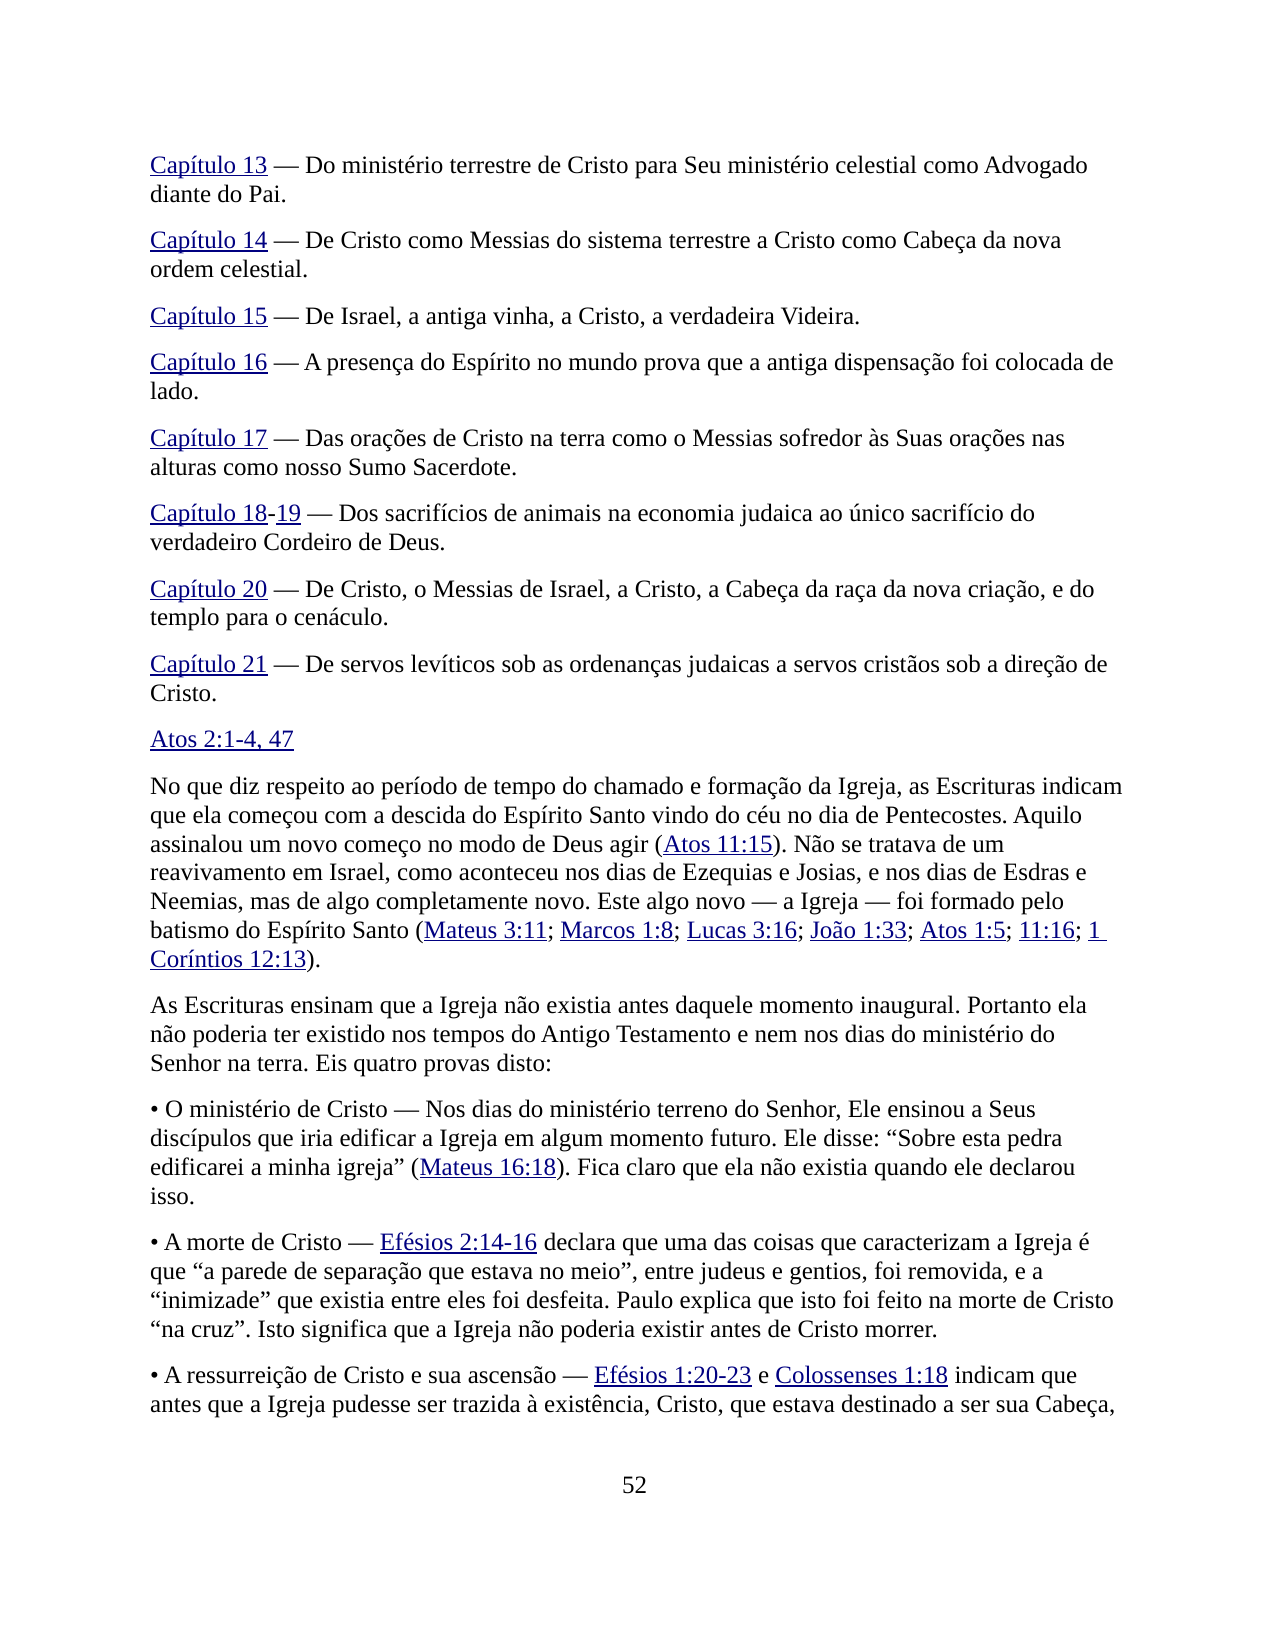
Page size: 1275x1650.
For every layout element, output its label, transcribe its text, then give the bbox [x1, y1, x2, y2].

text Capítulo 17 — Das orações de Cristo na terra como o Messias sofredor às Suas orações nas alturas como nosso Sumo Sacerdote. [150, 423, 1125, 480]
text Capítulo 13 — Do ministério terrestre de Cristo para Seu ministério celestial como Advogado diante do Pai. [150, 150, 1125, 207]
text Capítulo 21 — De servos levíticos sob as ordenanças judaicas a servos cristãos sob a direção de Cristo. [150, 649, 1125, 707]
text No que diz respeito ao período de tempo do chamado e formação da Igreja, as Escrituras indicam que ela começou com a descida do Espírito Santo vindo do céu no dia de Pentecostes. Aquilo assinalou um novo começo no modo de Deus agir (Atos 11:15). Não se tratava de um reavivamento em Israel, como aconteceu nos dias de Ezequias e Josias, e nos dias de Esdras e Neemias, mas de algo completamente novo. Este algo novo — a Igreja — foi formado pelo batismo do Espírito Santo (Mateus 3:11; Marcos 1:8; Lucas 3:16; João 1:33; Atos 1:5; 11:16; 1 Coríntios 12:13). [150, 771, 1125, 972]
text • A ressurreição de Cristo e sua ascensão — Efésios 1:20-23 e Colossenses 1:18 indicam que antes que a Igreja pudesse ser trazida à existência, Cristo, que estava destinado a ser sua Cabeça, [150, 1360, 1125, 1418]
text • A morte de Cristo — Efésios 2:14-16 declara que uma das coisas que caracterizam a Igreja é que “a parede de separação que estava no meio”, entre judeus e gentios, foi removida, e a “inimizade” que existia entre eles foi desfeita. Paulo explica que isto foi feito na morte de Cristo “na cruz”. Isto significa que a Igreja não poderia existir antes de Cristo morrer. [150, 1227, 1125, 1342]
text Capítulo 20 — De Cristo, o Messias de Israel, a Cristo, a Cabeça da raça da nova criação, e do templo para o cenáculo. [150, 574, 1125, 631]
text Capítulo 14 — De Cristo como Messias do sistema terrestre a Cristo como Cabeça da nova ordem celestial. [150, 225, 1125, 283]
text Atos 2:1-4, 47 [150, 724, 1125, 753]
text • O ministério de Cristo — Nos dias do ministério terreno do Senhor, Ele ensinou a Seus discípulos que iria edificar a Igreja em algum momento futuro. Ele disse: “Sobre esta pedra edificarei a minha igreja” (Mateus 16:18). Fica claro que ela não existia quando ele declarou isso. [150, 1094, 1125, 1209]
text Capítulo 15 — De Israel, a antiga vinha, a Cristo, a verdadeira Videira. [150, 301, 1125, 329]
text Capítulo 18-19 — Dos sacrifícios de animais na economia judaica ao único sacrifício do verdadeiro Cordeiro de Deus. [150, 498, 1125, 556]
text Capítulo 16 — A presença do Espírito no mundo prova que a antiga dispensação foi colocada de lado. [150, 347, 1125, 405]
text As Escrituras ensinam que a Igreja não existia antes daquele momento inaugural. Portanto ela não poderia ter existido nos tempos do Antigo Testamento e nem nos dias do ministério do Senhor na terra. Eis quatro provas disto: [150, 990, 1125, 1077]
